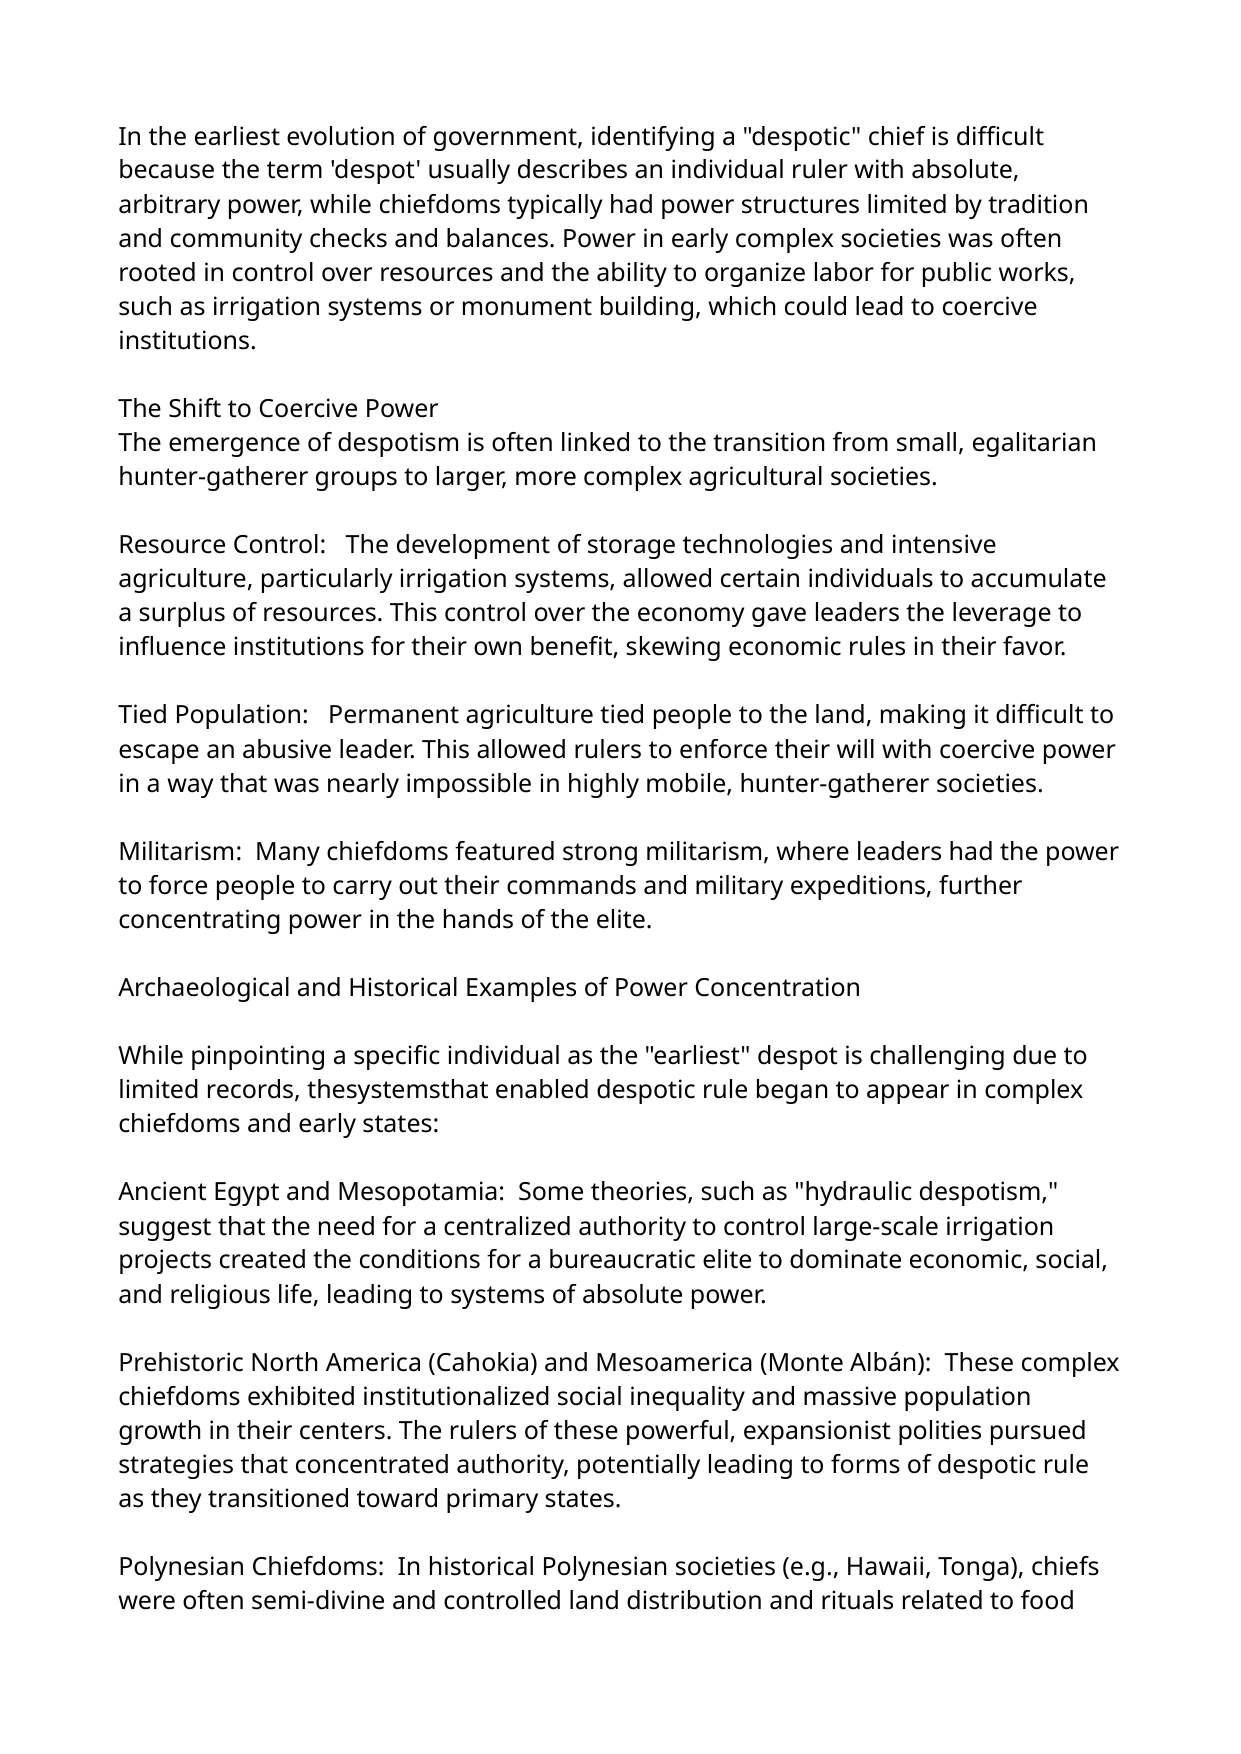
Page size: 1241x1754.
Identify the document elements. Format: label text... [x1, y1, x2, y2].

text The Shift to Coercive Power [118, 391, 1122, 425]
text The emergence of despotism is often linked to the transition from small, egalitarian hunter-gatherer groups to larger, more complex agricultural societies. [118, 425, 1122, 493]
text Archaeological and Historical Examples of Power Concentration [118, 970, 1122, 1004]
text Ancient Egypt and Mesopotamia: Some theories, such as "hydraulic despotism," suggest that the need for a centralized authority to control large-scale irrigation projects created the conditions for a bureaucratic elite to dominate economic, social, and religious life, leading to systems of absolute power. [118, 1174, 1122, 1310]
text Resource Control: The development of storage technologies and intensive agriculture, particularly irrigation systems, allowed certain individuals to accumulate a surplus of resources. This control over the economy gave leaders the leverage to influence institutions for their own benefit, skewing economic rules in their favor. [118, 527, 1122, 663]
text While pinpointing a specific individual as the "earliest" despot is challenging due to limited records, thesystemsthat enabled despotic rule began to appear in complex chiefdoms and early states: [118, 1038, 1122, 1140]
text Prehistoric North America (Cahokia) and Mesoamerica (Monte Albán): These complex chiefdoms exhibited institutionalized social inequality and massive population growth in their centers. The rulers of these powerful, expansionist polities pursued strategies that concentrated authority, potentially leading to forms of despotic rule as they transitioned toward primary states. [118, 1344, 1122, 1515]
text Militarism: Many chiefdoms featured strong militarism, where leaders had the power to force people to carry out their commands and military expeditions, further concentrating power in the hands of the elite. [118, 833, 1122, 936]
text In the earliest evolution of government, identifying a "despotic" chief is difficult because the term 'despot' usually describes an individual ruler with absolute, arbitrary power, while chiefdoms typically had power structures limited by tradition and community checks and balances. Power in early complex societies was often rooted in control over resources and the ability to organize labor for public works, such as irrigation systems or monument building, which could lead to coercive institutions. [118, 118, 1122, 357]
text Tied Population: Permanent agriculture tied people to the land, making it difficult to escape an abusive leader. This allowed rulers to enforce their will with coercive power in a way that was nearly impossible in highly mobile, hunter-gatherer societies. [118, 697, 1122, 799]
text Polynesian Chiefdoms: In historical Polynesian societies (e.g., Hawaii, Tonga), chiefs were often semi-divine and controlled land distribution and rituals related to food [118, 1549, 1122, 1617]
